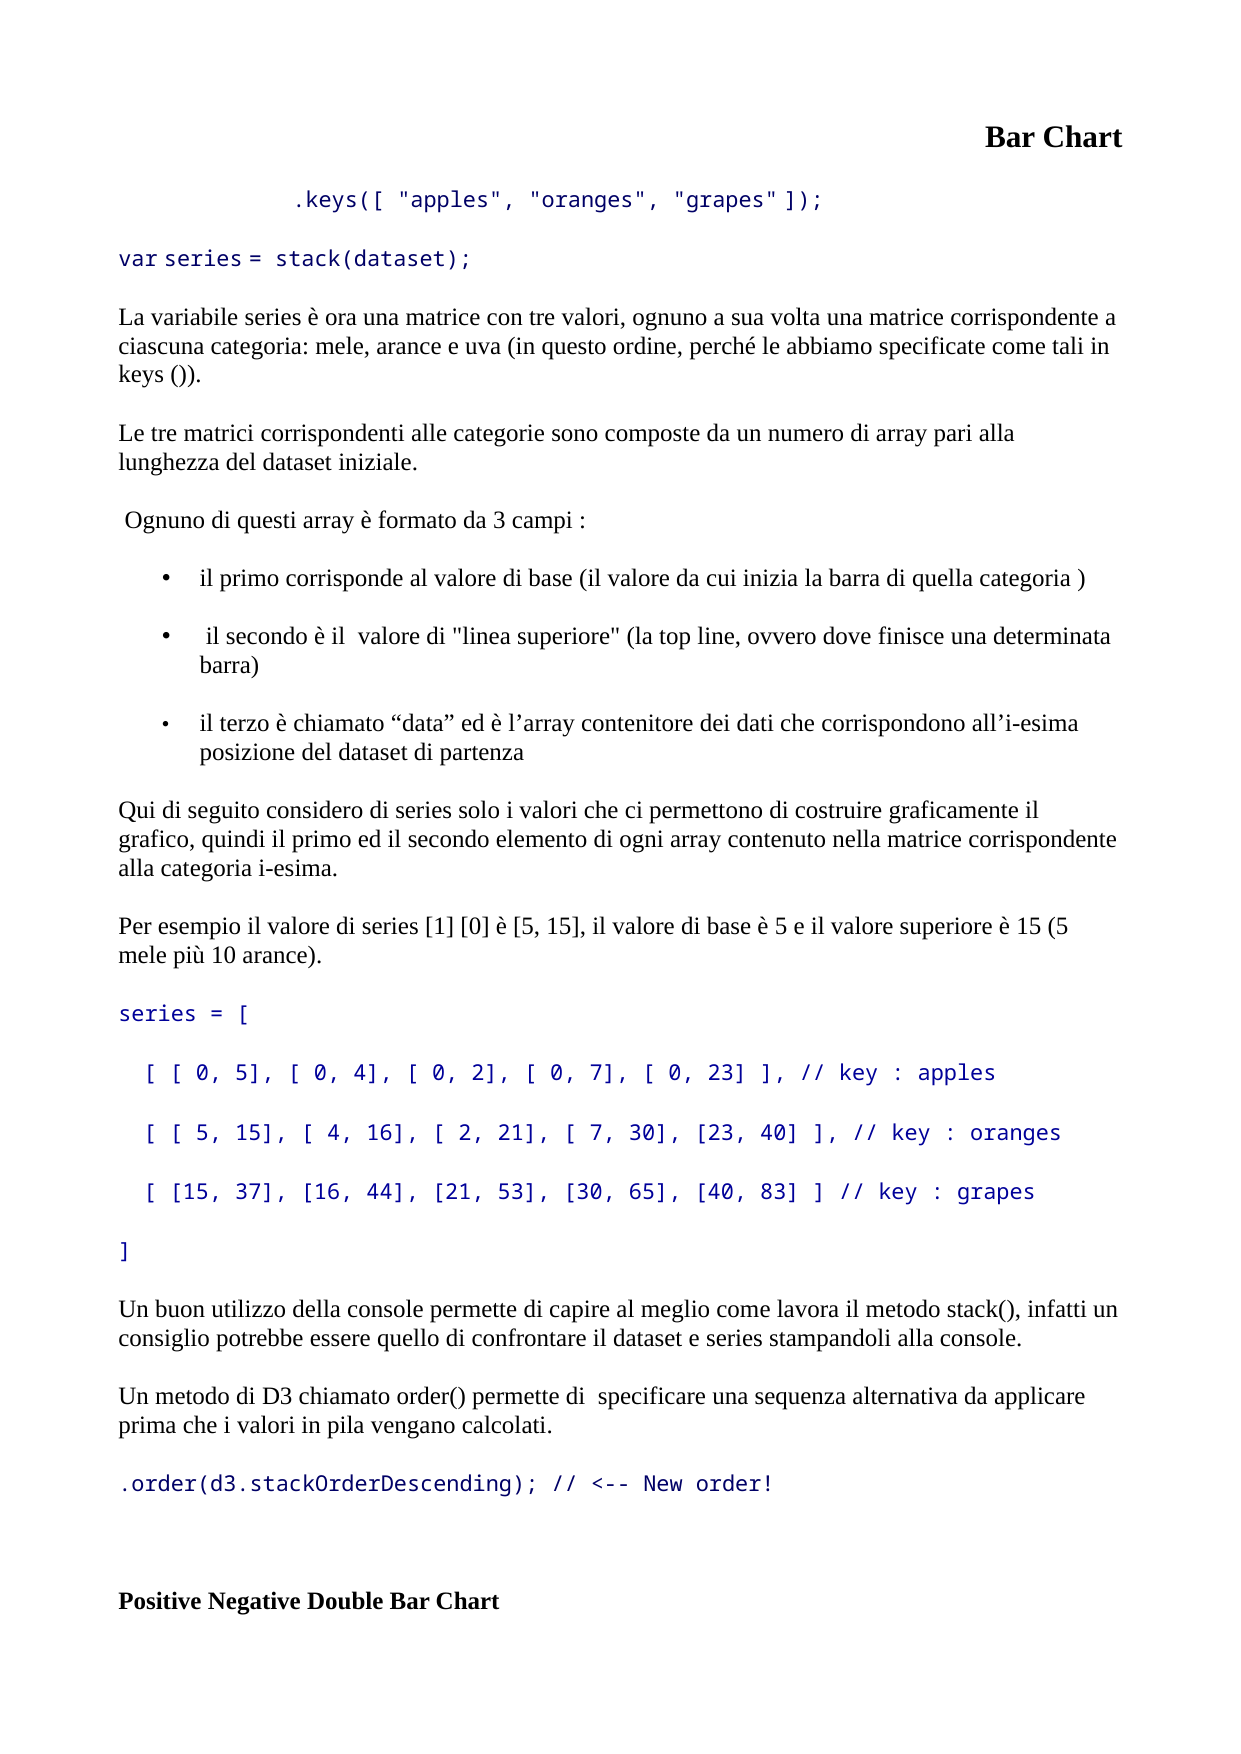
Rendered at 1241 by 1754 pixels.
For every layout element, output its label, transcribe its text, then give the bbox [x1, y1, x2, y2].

text La variabile series è ora una matrice con tre valori, ognuno a sua volta una matrice corrispondente a ciascuna categoria: mele, arance e uva (in questo ordine, perché le abbiamo specificate come tali in keys ()). [118, 302, 1122, 388]
list il primo corrisponde al valore di base (il valore da cui inizia la barra di quella categoria ) [162, 563, 1122, 592]
text Qui di seguito considero di series solo i valori che ci permettono di costruire graficamente il grafico, quindi il primo ed il secondo elemento di ogni array contenuto nella matrice corrispondente alla categoria i-esima. [118, 795, 1122, 881]
text Un buon utilizzo della console permette di capire al meglio come lavora il metodo stack(), infatti un consiglio potrebbe essere quello di confrontare il dataset e series stampandoli alla console. [118, 1294, 1122, 1352]
text ] [118, 1235, 1122, 1265]
text .order(d3.stackOrderDescending); // <-- New order! [118, 1468, 1122, 1498]
text Ognuno di questi array è formato da 3 campi : [118, 505, 1122, 533]
text var series = stack(dataset); [118, 243, 1122, 273]
text Le tre matrici corrispondenti alle categorie sono composte da un numero di array pari alla lunghezza del dataset iniziale. [118, 418, 1122, 475]
text series = [ [118, 998, 1122, 1028]
list il secondo è il valore di "linea superiore" (la top line, ovvero dove finisce una determinata barra) [162, 621, 1122, 679]
text [ [15, 37], [16, 44], [21, 53], [30, 65], [40, 83] ] // key : grapes [118, 1176, 1122, 1206]
text Positive Negative Double Bar Chart [118, 1586, 1122, 1614]
text Per esempio il valore di series [1] [0] è [5, 15], il valore di base è 5 e il valore superiore è 15 (5 mele più 10 arance). [118, 911, 1122, 968]
text Un metodo di D3 chiamato order() permette di specificare una sequenza alternativa da applicare prima che i valori in pila vengano calcolati. [118, 1381, 1122, 1439]
list il terzo è chiamato “data” ed è l’array contenitore dei dati che corrispondono all’i-esima posizione del dataset di partenza [162, 708, 1122, 766]
text [ [ 0, 5], [ 0, 4], [ 0, 2], [ 0, 7], [ 0, 23] ], // key : apples [118, 1057, 1122, 1087]
text [ [ 5, 15], [ 4, 16], [ 2, 21], [ 7, 30], [23, 40] ], // key : oranges [118, 1116, 1122, 1146]
text .keys([ "apples", "oranges", "grapes" ]); [118, 183, 1122, 213]
